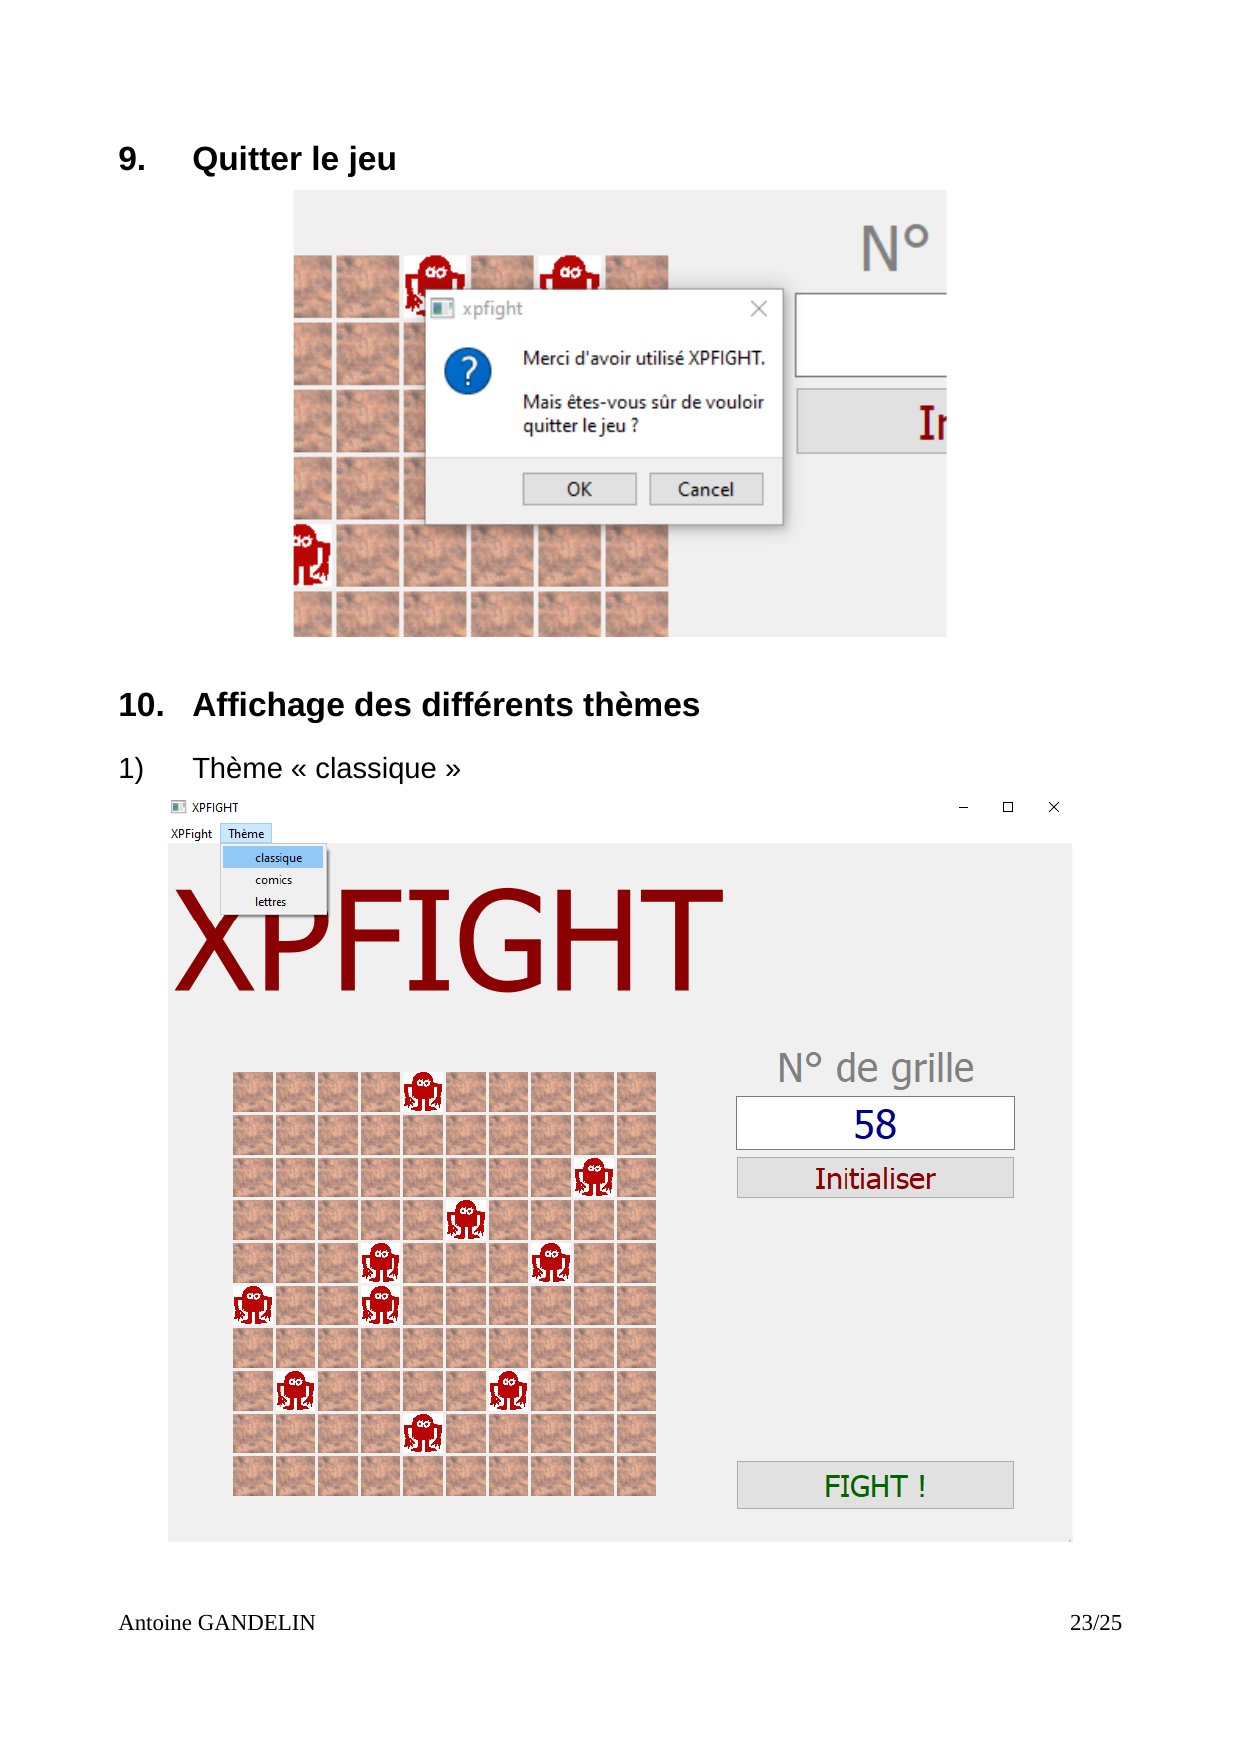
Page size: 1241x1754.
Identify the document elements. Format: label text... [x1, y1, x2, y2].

picture [293, 190, 947, 637]
picture [167, 797, 1073, 1542]
subtitle Affichage des différents thèmes [118, 685, 1122, 724]
subtitle Thème « classique » [118, 751, 1122, 784]
subtitle Quitter le jeu [118, 139, 1122, 178]
